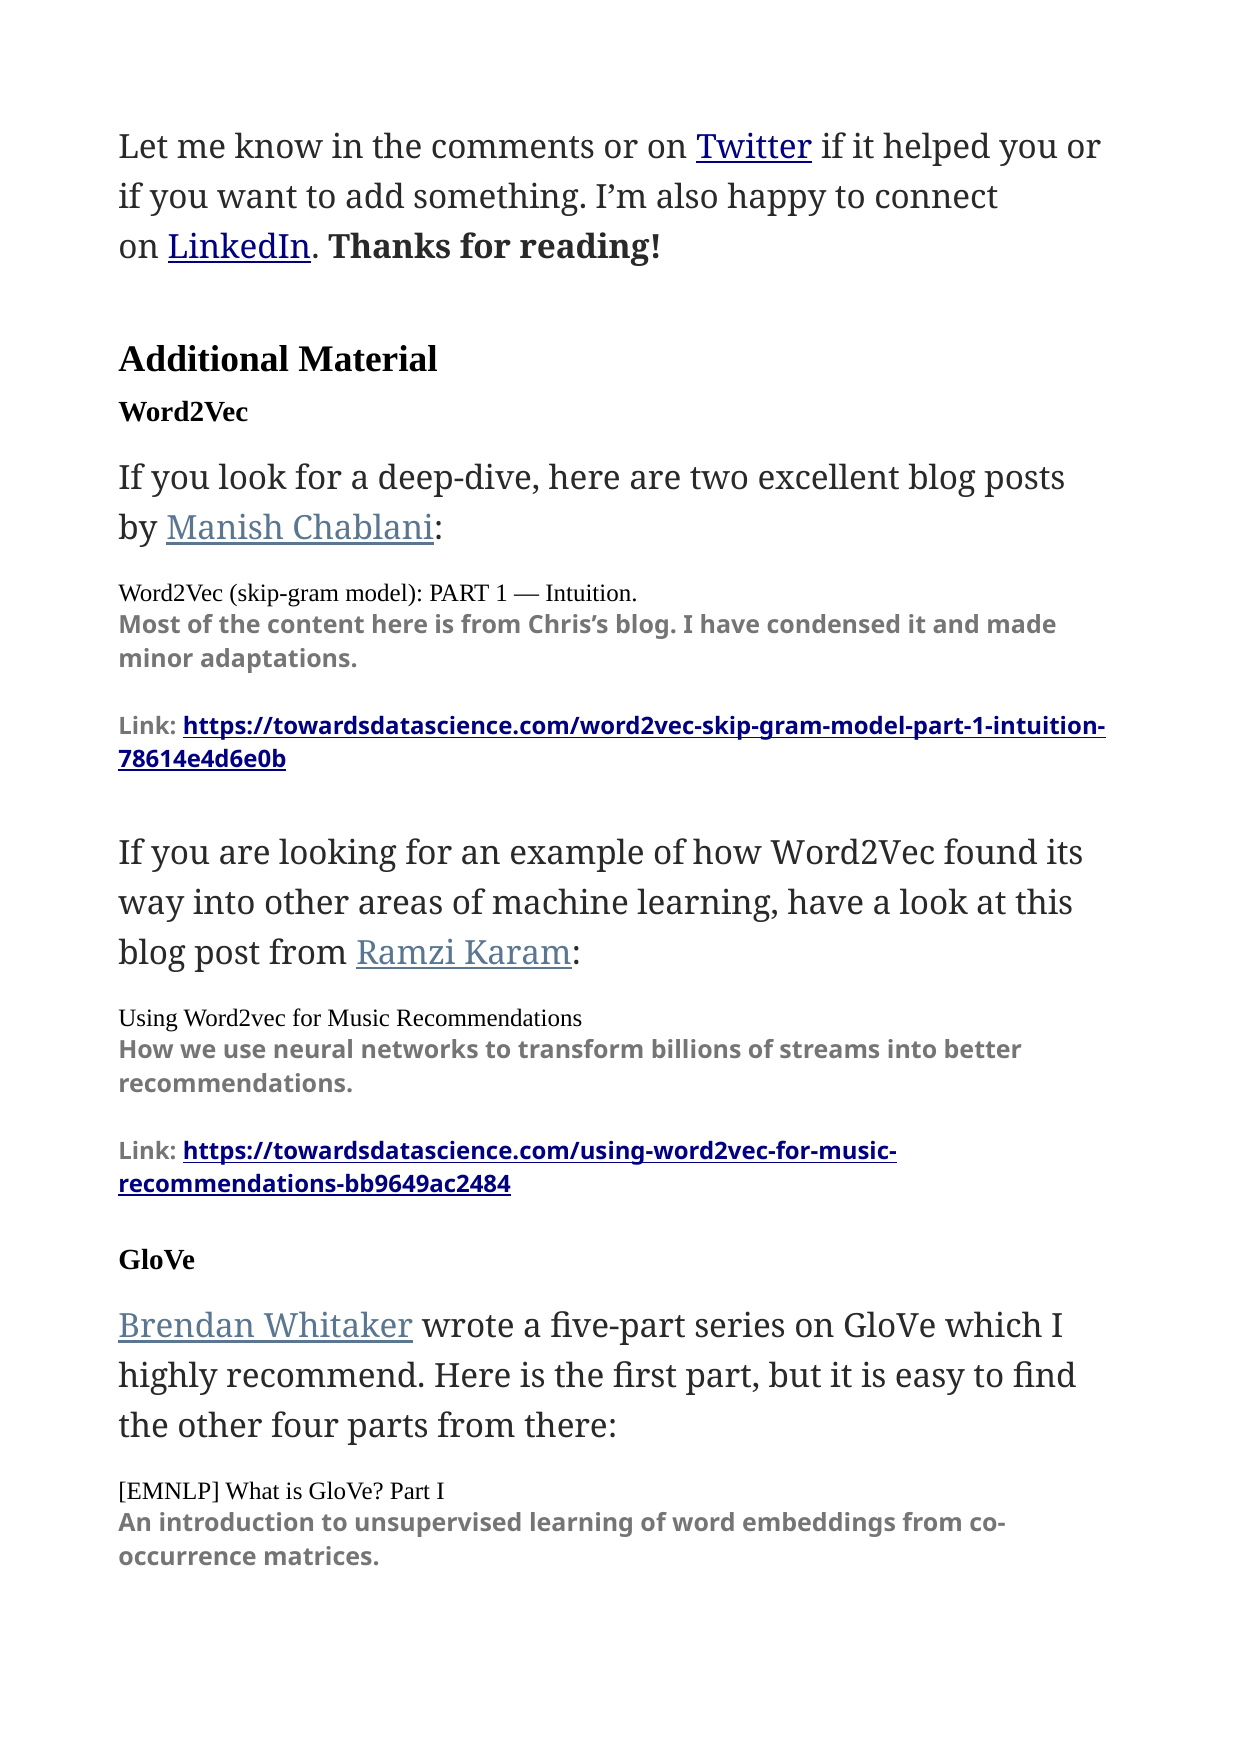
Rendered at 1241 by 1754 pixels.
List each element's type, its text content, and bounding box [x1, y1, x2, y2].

text If you are looking for an example of how Word2Vec found its way into other areas of machine learning, have a look at this blog post from Ramzi Karam: [118, 824, 1122, 974]
text If you look for a deep-dive, here are two excellent blog posts by Manish Chablani: [118, 449, 1122, 549]
text Brendan Whitaker wrote a five-part series on GloVe which I highly recommend. Here is the first part, but it is easy to find the other four parts from there: [118, 1297, 1122, 1447]
text Link: https://towardsdatascience.com/word2vec-skip-gram-model-part-1-intuition-78614e4d6e0b [118, 709, 1122, 774]
text Let me know in the comments or on Twitter if it helped you or if you want to add something. I’m also happy to connect on LinkedIn. Thanks for reading! [118, 118, 1122, 268]
subtitle Word2Vec [118, 394, 1122, 428]
text [EMNLP] What is GloVe? Part I [118, 1476, 1122, 1505]
text Most of the content here is from Chris’s blog. I have condensed it and made minor adaptations. [118, 607, 1122, 675]
text Word2Vec (skip-gram model): PART 1 — Intuition. [118, 578, 1122, 607]
subtitle GloVe [118, 1242, 1122, 1276]
subtitle Additional Material [118, 337, 1122, 380]
text How we use neural networks to transform billions of streams into better recommendations. [118, 1032, 1122, 1100]
text Using Word2vec for Music Recommendations [118, 1003, 1122, 1032]
text An introduction to unsupervised learning of word embeddings from co-occurrence matrices. [118, 1505, 1122, 1573]
text Link: https://towardsdatascience.com/using-word2vec-for-music-recommendations-bb9649ac2484 [118, 1134, 1122, 1199]
